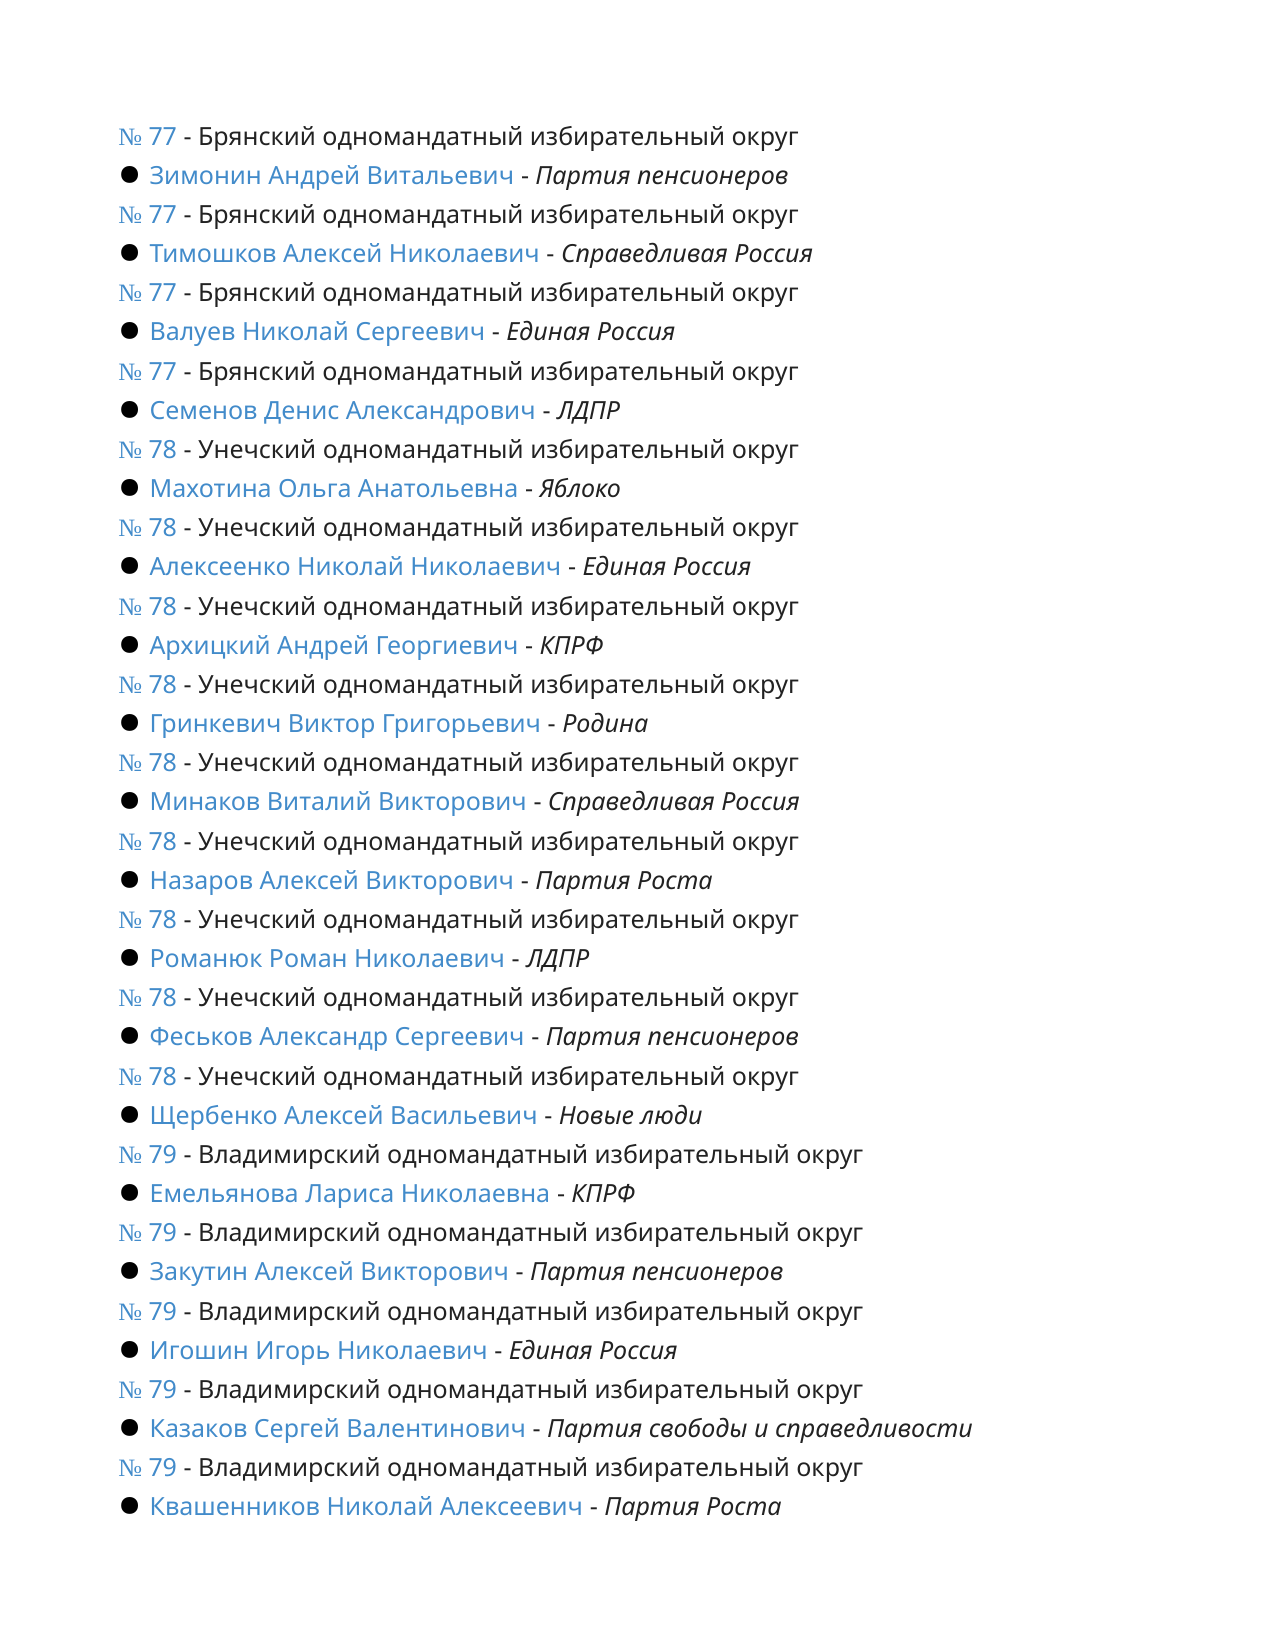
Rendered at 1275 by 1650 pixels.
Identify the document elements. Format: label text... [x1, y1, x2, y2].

text № 78 - Унечский одномандатный избирательный округ [118, 431, 1157, 466]
text № 78 - Унечский одномандатный избирательный округ [118, 745, 1157, 779]
list Назаров Алексей Викторович - Партия Роста [120, 862, 1157, 896]
list Махотина Ольга Анатольевна - Яблоко [120, 471, 1157, 505]
text № 77 - Брянский одномандатный избирательный округ [118, 353, 1157, 387]
text № 78 - Унечский одномандатный избирательный округ [118, 588, 1157, 622]
text № 77 - Брянский одномандатный избирательный округ [118, 196, 1157, 231]
text № 77 - Брянский одномандатный избирательный округ [118, 275, 1157, 309]
text № 79 - Владимирский одномандатный избирательный округ [118, 1215, 1157, 1249]
text № 78 - Унечский одномандатный избирательный округ [118, 901, 1157, 936]
text № 78 - Унечский одномандатный избирательный округ [118, 666, 1157, 701]
list Казаков Сергей Валентинович - Партия свободы и справедливости [120, 1411, 1157, 1445]
list Романюк Роман Николаевич - ЛДПР [120, 941, 1157, 975]
text № 79 - Владимирский одномандатный избирательный округ [118, 1371, 1157, 1406]
list Феськов Александр Сергеевич - Партия пенсионеров [120, 1019, 1157, 1053]
list Алексеенко Николай Николаевич - Единая Россия [120, 549, 1157, 583]
text № 78 - Унечский одномандатный избирательный округ [118, 510, 1157, 544]
list Гринкевич Виктор Григорьевич - Родина [120, 706, 1157, 740]
text № 79 - Владимирский одномандатный избирательный округ [118, 1450, 1157, 1484]
list Зимонин Андрей Витальевич - Партия пенсионеров [120, 157, 1157, 191]
list Семенов Денис Александрович - ЛДПР [120, 392, 1157, 426]
list Валуев Николай Сергеевич - Единая Россия [120, 314, 1157, 348]
text № 78 - Унечский одномандатный избирательный округ [118, 1058, 1157, 1092]
text № 77 - Брянский одномандатный избирательный округ [118, 118, 1157, 152]
list Емельянова Лариса Николаевна - КПРФ [120, 1176, 1157, 1210]
text № 79 - Владимирский одномандатный избирательный округ [118, 1136, 1157, 1171]
list Закутин Алексей Викторович - Партия пенсионеров [120, 1254, 1157, 1288]
text № 78 - Унечский одномандатный избирательный округ [118, 980, 1157, 1014]
list Минаков Виталий Викторович - Справедливая Россия [120, 784, 1157, 818]
list Щербенко Алексей Васильевич - Новые люди [120, 1097, 1157, 1131]
text № 79 - Владимирский одномандатный избирательный округ [118, 1293, 1157, 1327]
text № 78 - Унечский одномандатный избирательный округ [118, 823, 1157, 857]
list Квашенников Николай Алексеевич - Партия Роста [120, 1489, 1157, 1523]
list Игошин Игорь Николаевич - Единая Россия [120, 1332, 1157, 1366]
list Тимошков Алексей Николаевич - Справедливая Россия [120, 236, 1157, 270]
list Архицкий Андрей Георгиевич - КПРФ [120, 627, 1157, 661]
